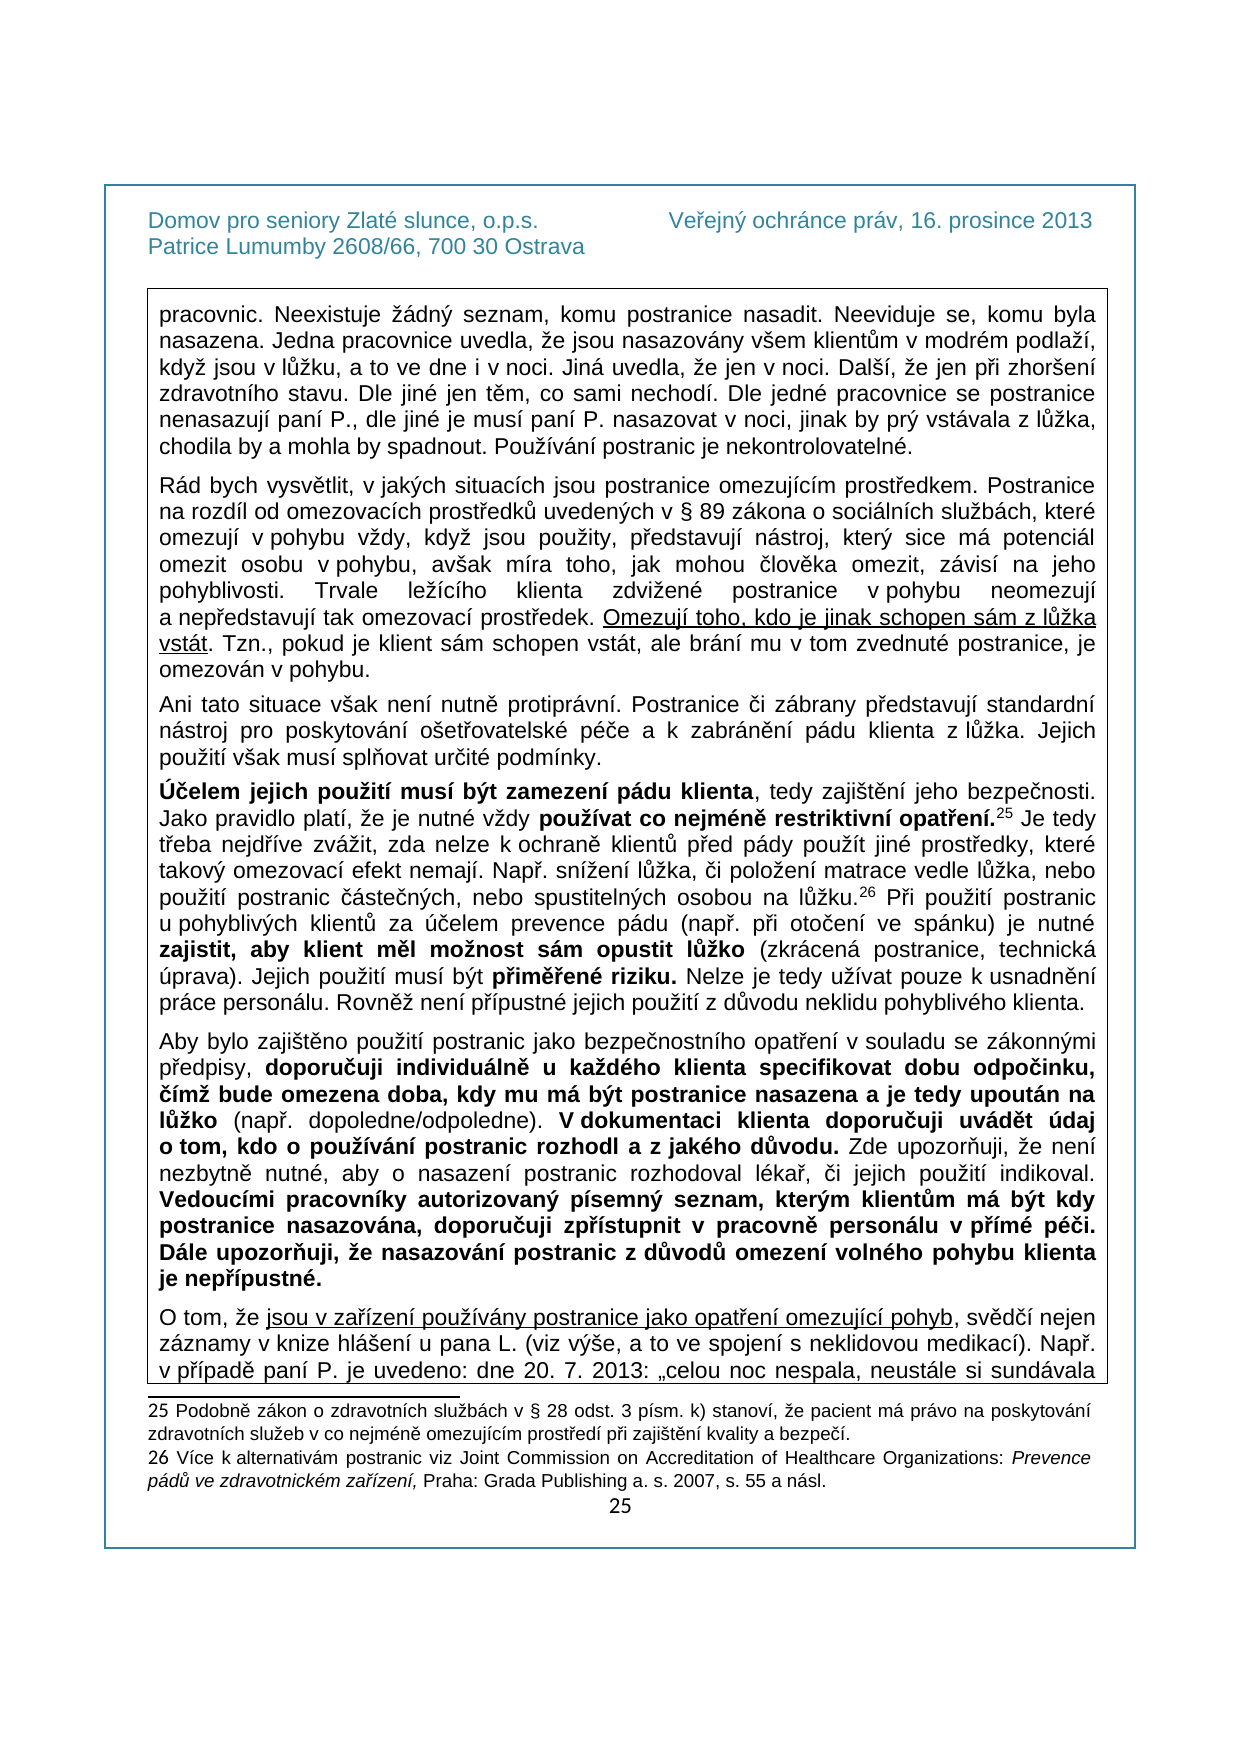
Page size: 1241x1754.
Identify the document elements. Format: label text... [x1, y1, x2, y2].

table_cell pracovnic. Neexistuje žádný seznam, komu postranice nasadit. Neeviduje se, komu byla nasazena. Jedna pracovnice uvedla, že jsou nasazovány všem klientům v modrém podlaží, když jsou v lůžku, a to ve dne i v noci. Jiná uvedla, že jen v noci. Další, že jen při zhoršení zdravotního stavu. Dle jiné jen těm, co sami nechodí. Dle jedné pracovnice se postranice nenasazují paní P., dle jiné je musí paní P. nasazovat v noci, jinak by prý vstávala z lůžka, chodila by a mohla by spadnout. Používání postranic je nekontrolovatelné. Rád bych vysvětlit, v jakých situacích jsou postranice omezujícím prostředkem. Postranice na rozdíl od omezovacích prostředků uvedených v § 89 zákona o sociálních službách, které omezují v pohybu vždy, když jsou použity, představují nástroj, který sice má potenciál omezit osobu v pohybu, avšak míra toho, jak mohou člověka omezit, závisí na jeho pohyblivosti. Trvale ležícího klienta zdvižené postranice v pohybu neomezují a nepředstavují tak omezovací prostředek. Omezují toho, kdo je jinak schopen sám z lůžka vstát. Tzn., pokud je klient sám schopen vstát, ale brání mu v tom zvednuté postranice, je omezován v pohybu. Ani tato situace však není nutně protiprávní. Postranice či zábrany představují standardní nástroj pro poskytování ošetřovatelské péče a k zabránění pádu klienta z lůžka. Jejich použití však musí splňovat určité podmínky. Účelem jejich použití musí být zamezení pádu klienta, tedy zajištění jeho bezpečnosti. Jako pravidlo platí, že je nutné vždy používat co nejméně restriktivní opatření. Je tedy třeba nejdříve zvážit, zda nelze k ochraně klientů před pády použít jiné prostředky, které takový omezovací efekt nemají. Např. snížení lůžka, či položení matrace vedle lůžka, nebo použití postranic částečných, nebo spustitelných osobou na lůžku. Při použití postranic u pohyblivých klientů za účelem prevence pádu (např. při otočení ve spánku) je nutné zajistit, aby klient měl možnost sám opustit lůžko (zkrácená postranice, technická úprava). Jejich použití musí být přiměřené riziku. Nelze je tedy užívat pouze k usnadnění práce personálu. Rovněž není přípustné jejich použití z důvodu neklidu pohyblivého klienta. Aby bylo zajištěno použití postranic jako bezpečnostního opatření v souladu se zákonnými předpisy, doporučuji individuálně u každého klienta specifikovat dobu odpočinku, čímž bude omezena doba, kdy mu má být postranice nasazena a je tedy upoután na lůžko (např. dopoledne/odpoledne). V dokumentaci klienta doporučuji uvádět údaj o tom, kdo o používání postranic rozhodl a z jakého důvodu. Zde upozorňuji, že není nezbytně nutné, aby o nasazení postranic rozhodoval lékař, či jejich použití indikoval. Vedoucími pracovníky autorizovaný písemný seznam, kterým klientům má být kdy postranice nasazována, doporučuji zpřístupnit v pracovně personálu v přímé péči. Dále upozorňuji, že nasazování postranic z důvodů omezení volného pohybu klienta je nepřípustné. O tom, že jsou v zařízení používány postranice jako opatření omezující pohyb, svědčí nejen záznamy v knize hlášení u pana L. (viz výše, a to ve spojení s neklidovou medikací). Např. v případě paní P. je uvedeno: dne 20. 7. 2013: „celou noc nespala, neustále si sundávala [148, 289, 1107, 1383]
